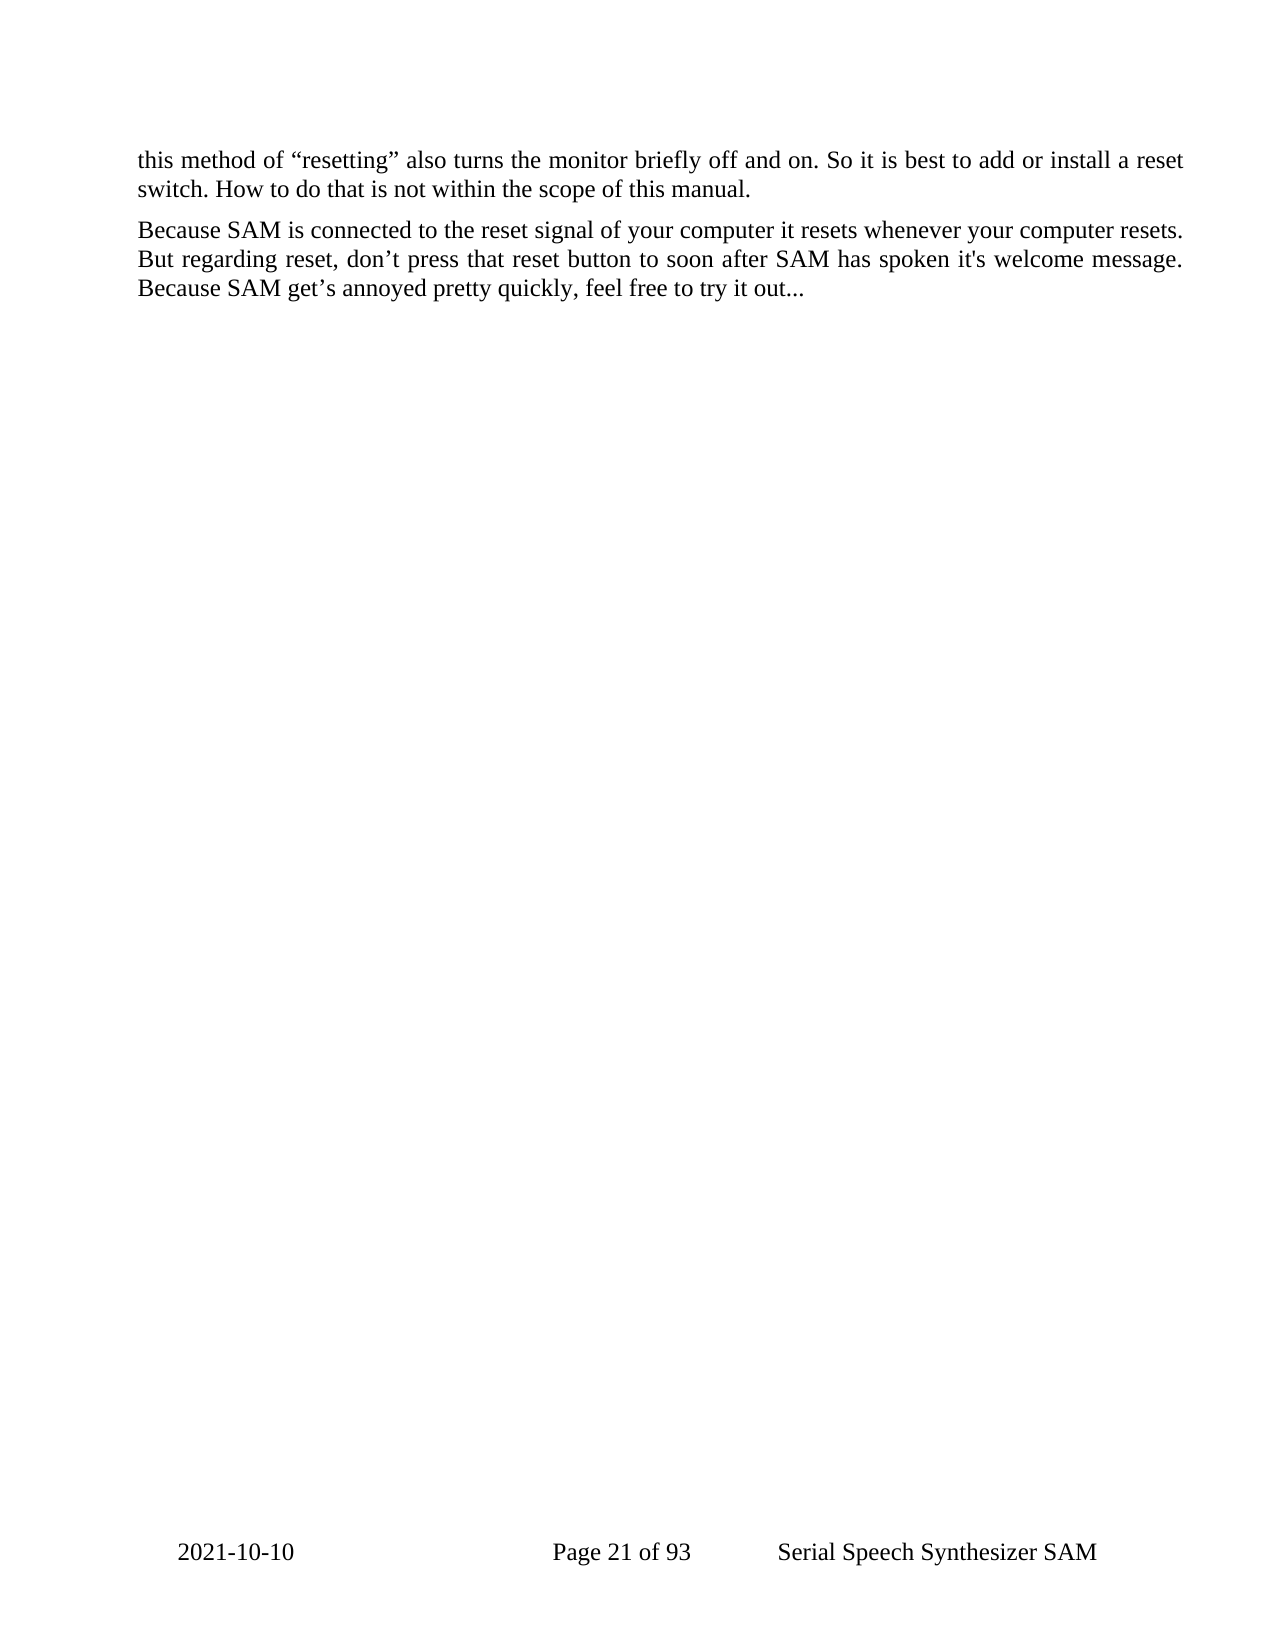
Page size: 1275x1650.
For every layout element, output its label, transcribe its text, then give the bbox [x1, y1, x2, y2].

text Because SAM is connected to the reset signal of your computer it resets whenever your computer resets. But regarding reset, don’t press that reset button to soon after SAM has spoken it's welcome message. Because SAM get’s annoyed pretty quickly, feel free to try it out... [137, 215, 1184, 301]
text this method of “resetting” also turns the monitor briefly off and on. So it is best to add or install a reset switch. How to do that is not within the scope of this manual. [137, 145, 1184, 203]
